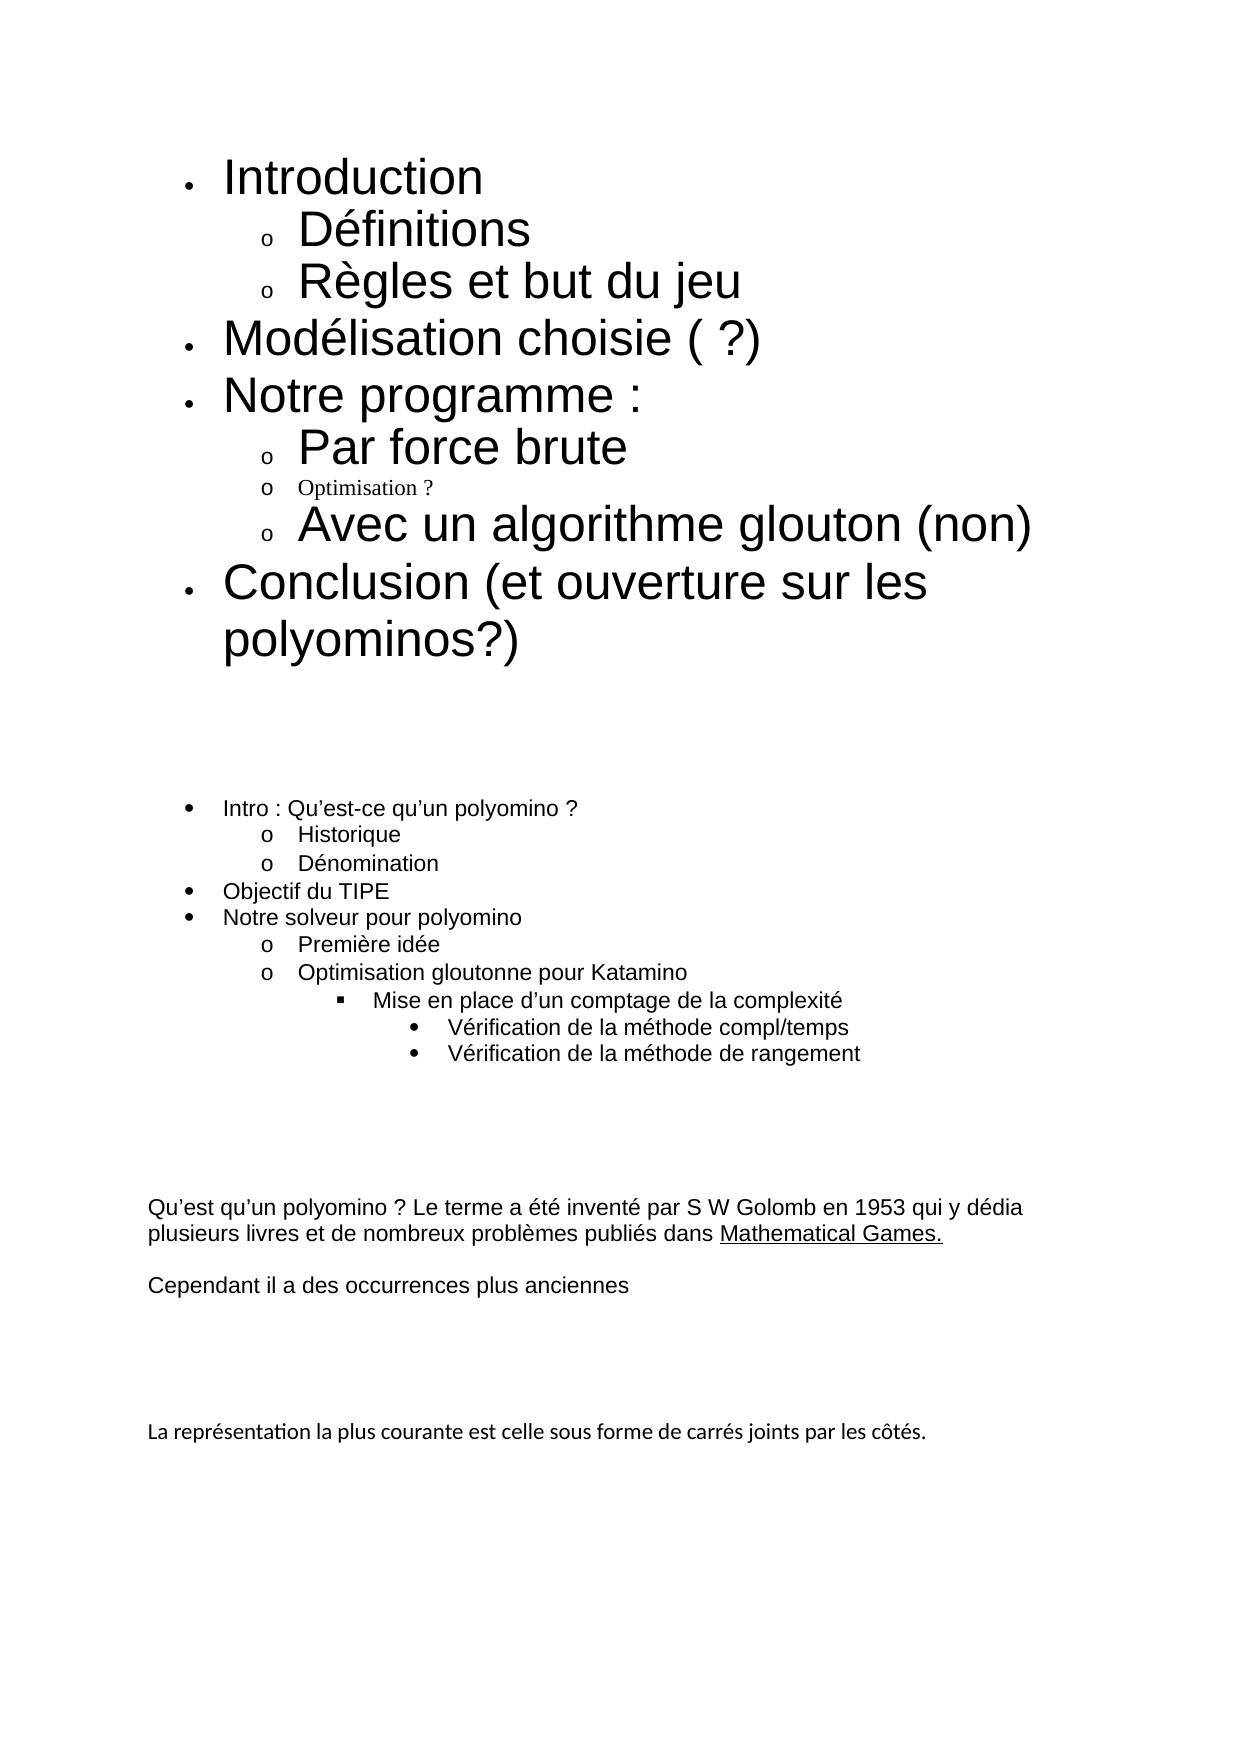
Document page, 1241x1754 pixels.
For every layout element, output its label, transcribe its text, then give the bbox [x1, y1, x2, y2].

text Cependant il a des occurrences plus anciennes [148, 1272, 1093, 1298]
text La représentation la plus courante est celle sous forme de carrés joints par les côtés. [148, 1417, 1093, 1445]
list Historique [260, 821, 1093, 849]
list Optimisation ? [260, 475, 1093, 500]
list Conclusion (et ouverture sur les polyominos?) [185, 552, 1093, 667]
text Qu’est qu’un polyomino ? Le terme a été inventé par S W Golomb en 1953 qui y dédia plusieurs livres et de nombreux problèmes publiés dans Mathematical Games. [148, 1194, 1093, 1247]
list Objectif du TIPE [185, 878, 1093, 904]
list Vérification de la méthode de rangement [410, 1040, 1093, 1066]
list Notre programme : [185, 366, 1093, 423]
list Notre solveur pour polyomino [185, 904, 1093, 931]
list Mise en place d’un comptage de la complexité [335, 987, 1093, 1013]
list Par force brute [260, 423, 1093, 475]
list Règles et but du jeu [260, 257, 1093, 308]
list Dénomination [260, 849, 1093, 878]
list Introduction [185, 148, 1093, 205]
list Optimisation gloutonne pour Katamino [260, 959, 1093, 987]
list Vérification de la méthode compl/temps [410, 1013, 1093, 1040]
list Avec un algorithme glouton (non) [260, 500, 1093, 552]
list Définitions [260, 205, 1093, 257]
list Première idée [260, 931, 1093, 959]
list Modélisation choisie ( ?) [185, 308, 1093, 366]
list Intro : Qu’est-ce qu’un polyomino ? [185, 795, 1093, 821]
